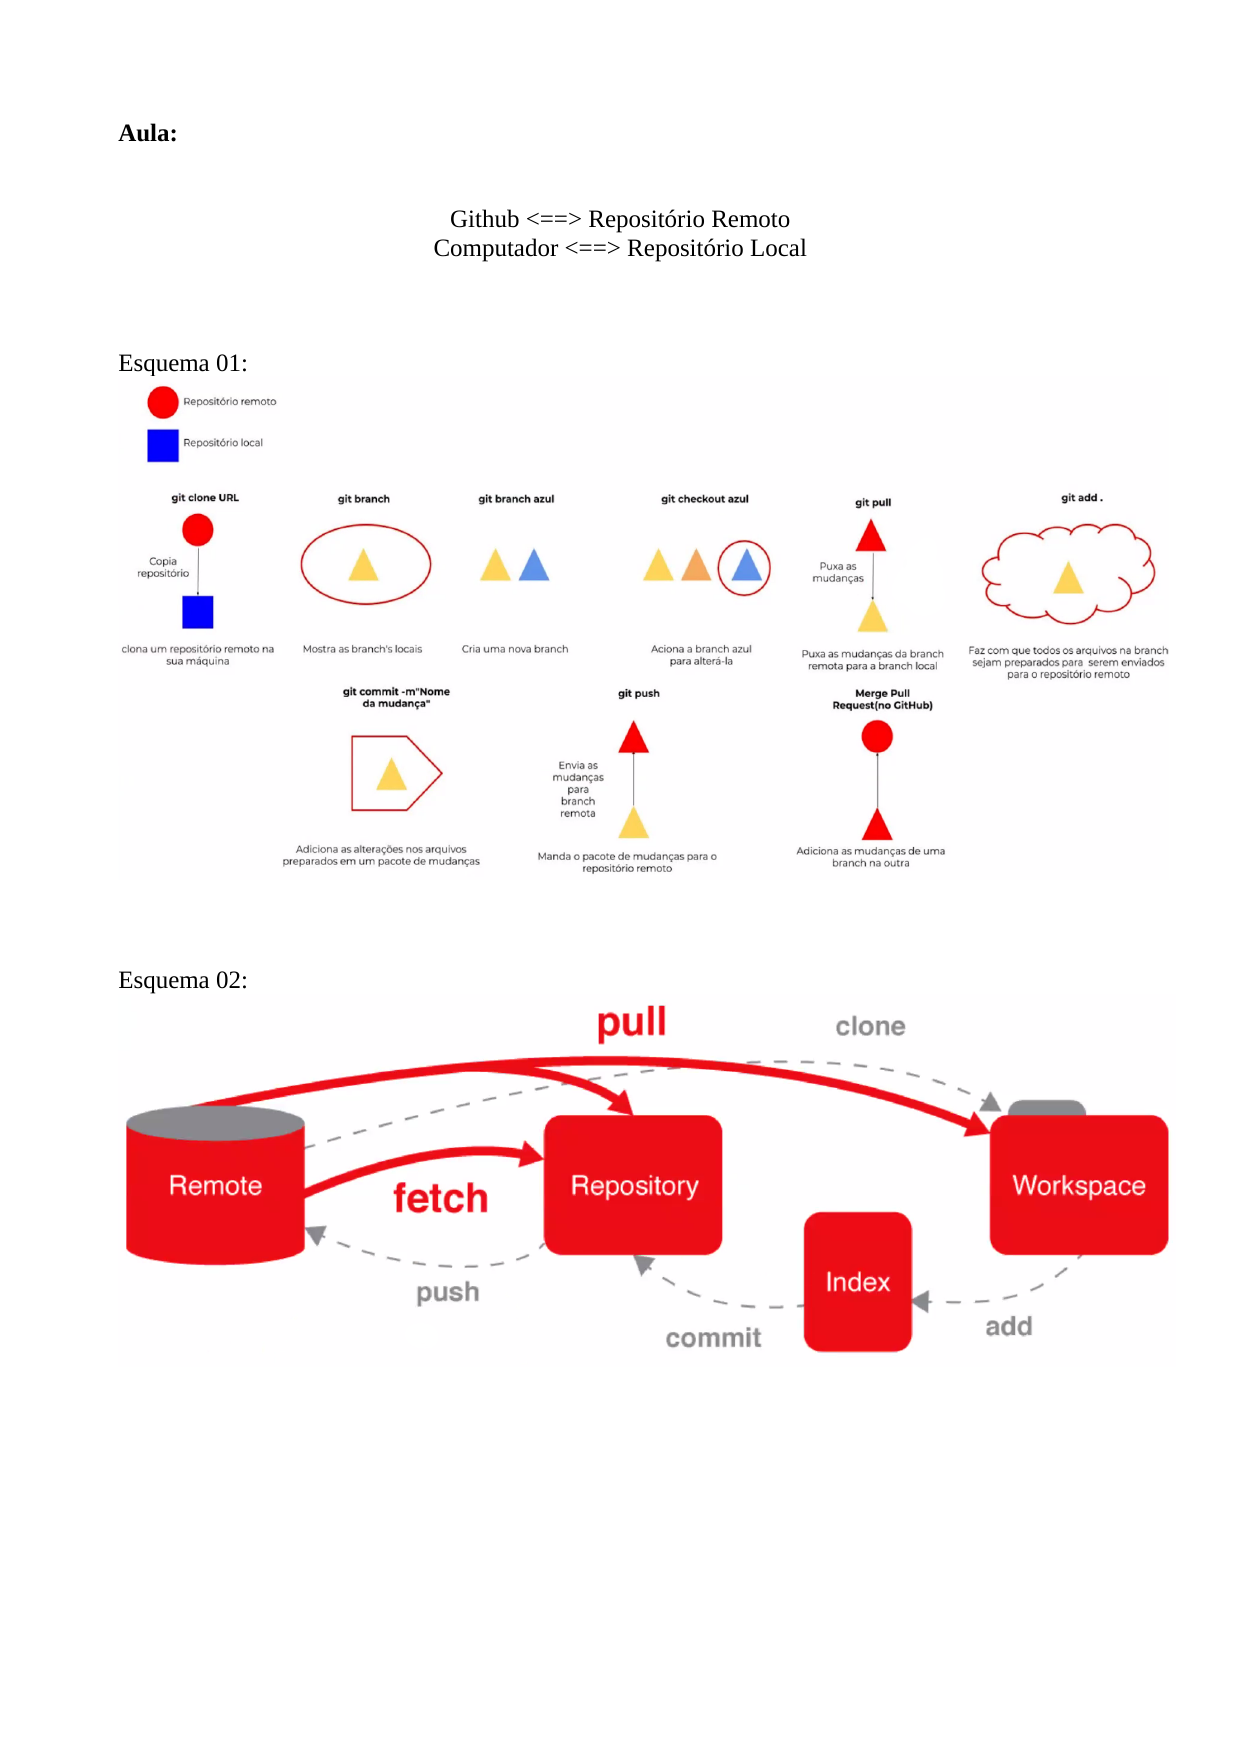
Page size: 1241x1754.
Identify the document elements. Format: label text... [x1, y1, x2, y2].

text Computador <==> Repositório Local [118, 233, 1122, 262]
text Esquema 01: [118, 348, 1122, 376]
text Aula: [118, 118, 1122, 147]
text Github <==> Repositório Remoto [118, 204, 1122, 233]
text Esquema 02: [118, 965, 1122, 994]
picture [118, 376, 1169, 880]
picture [118, 994, 1177, 1367]
